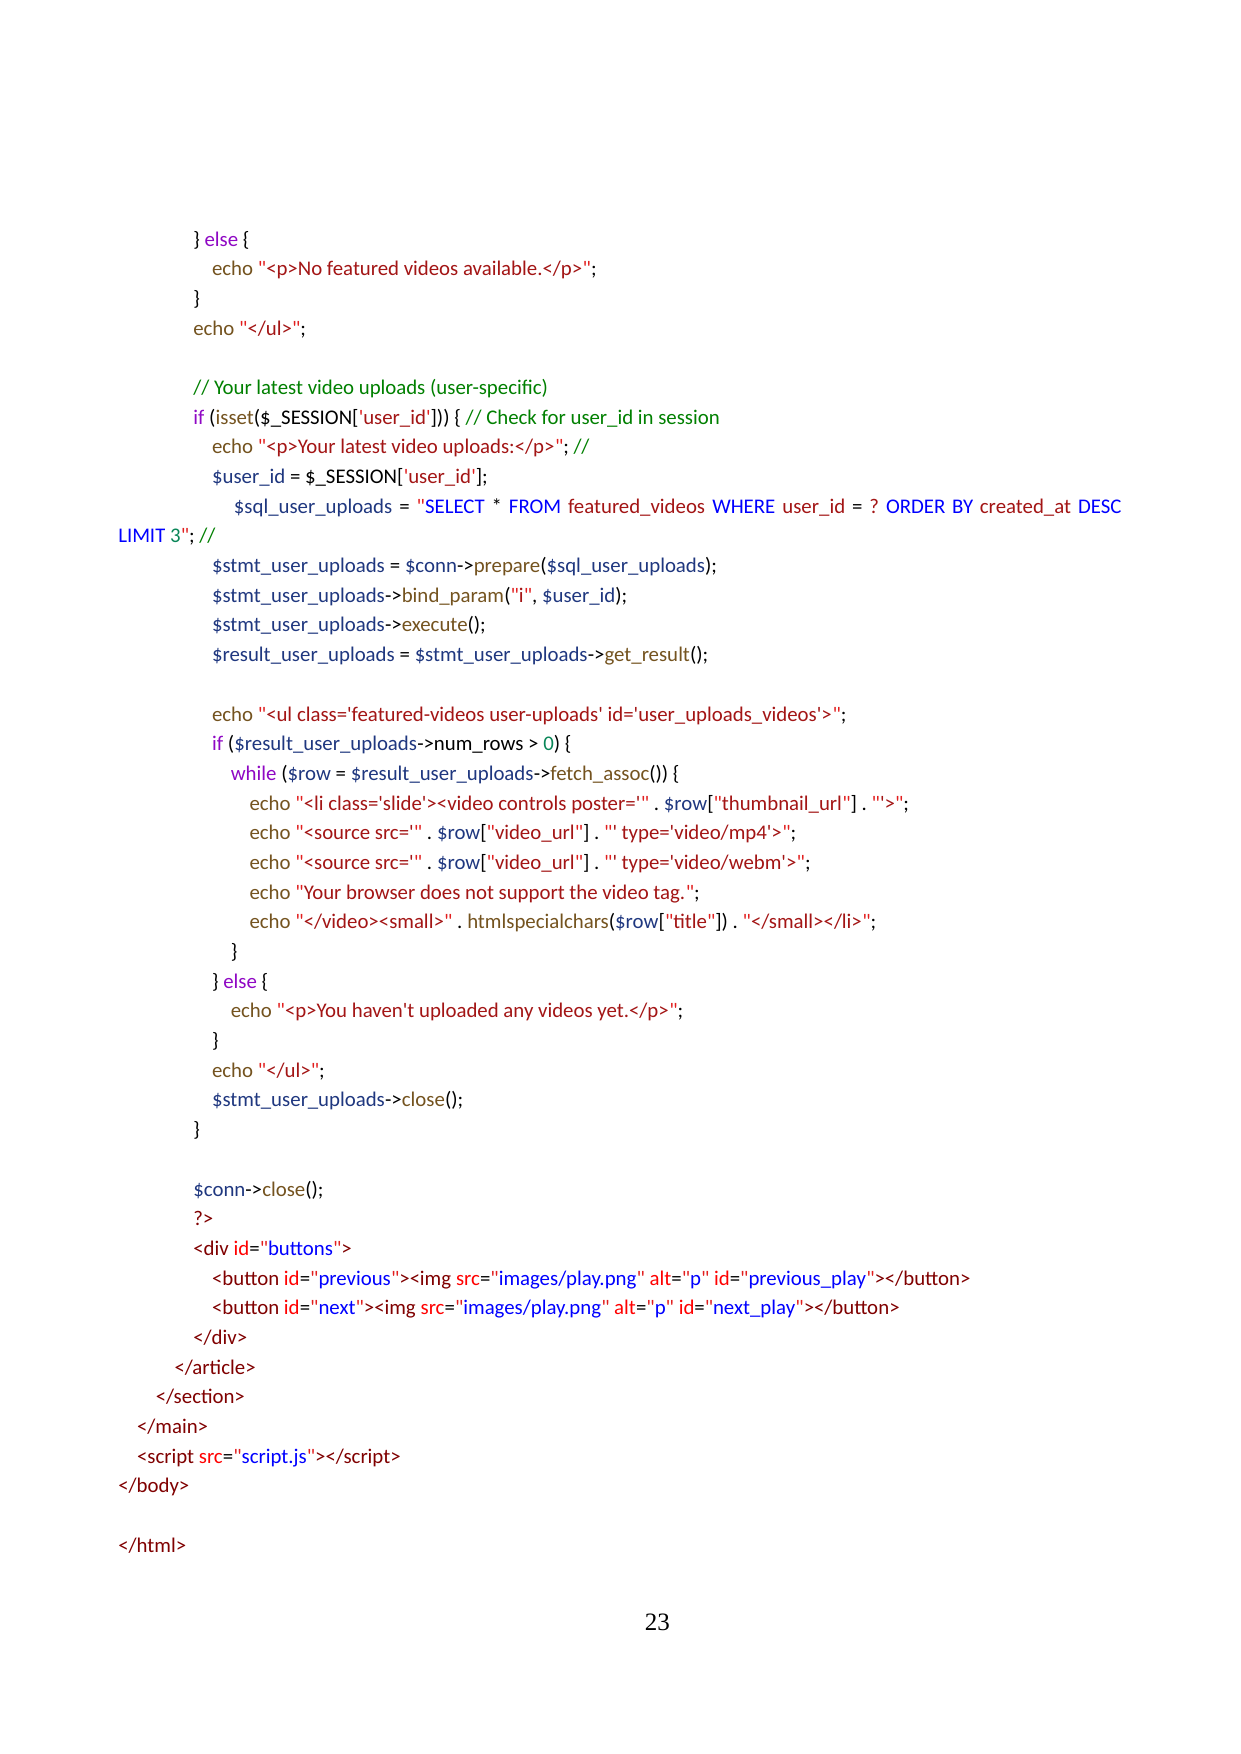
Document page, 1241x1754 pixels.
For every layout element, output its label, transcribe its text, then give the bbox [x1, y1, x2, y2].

text <button id="previous"><img src="images/play.png" alt="p" id="previous_play"></button> [118, 1261, 1122, 1290]
text while ($row = $result_user_uploads->fetch_assoc()) { [118, 756, 1122, 786]
text $stmt_user_uploads->close(); [118, 1082, 1122, 1112]
text echo "<li class='slide'><video controls poster='" . $row["thumbnail_url"] . "'>"; [118, 786, 1122, 815]
text } [118, 1023, 1122, 1053]
text } [118, 934, 1122, 964]
text } else { [118, 221, 1122, 251]
text if ($result_user_uploads->num_rows > 0) { [118, 726, 1122, 756]
text echo "<source src='" . $row["video_url"] . "' type='video/mp4'>"; [118, 815, 1122, 845]
text echo "<ul class='featured-videos user-uploads' id='user_uploads_videos'>"; [118, 696, 1122, 726]
text echo "</ul>"; [118, 311, 1122, 340]
text </html> [118, 1528, 1122, 1557]
text $conn->close(); [118, 1171, 1122, 1201]
text } [118, 1112, 1122, 1142]
text echo "<source src='" . $row["video_url"] . "' type='video/webm'>"; [118, 845, 1122, 874]
text <div id="buttons"> [118, 1231, 1122, 1261]
text // Your latest video uploads (user-specific) [118, 370, 1122, 399]
text <button id="next"><img src="images/play.png" alt="p" id="next_play"></button> [118, 1290, 1122, 1320]
text </div> [118, 1320, 1122, 1349]
text </section> [118, 1379, 1122, 1409]
text echo "<p>No featured videos available.</p>"; [118, 251, 1122, 281]
text </main> [118, 1409, 1122, 1439]
text $stmt_user_uploads = $conn->prepare($sql_user_uploads); [118, 548, 1122, 578]
text </article> [118, 1349, 1122, 1379]
text $stmt_user_uploads->bind_param("i", $user_id); [118, 578, 1122, 607]
text $stmt_user_uploads->execute(); [118, 607, 1122, 637]
text echo "Your browser does not support the video tag."; [118, 874, 1122, 904]
text echo "</video><small>" . htmlspecialchars($row["title"]) . "</small></li>"; [118, 904, 1122, 934]
text $user_id = $_SESSION['user_id']; [118, 459, 1122, 489]
text echo "</ul>"; [118, 1053, 1122, 1082]
text <script src="script.js"></script> [118, 1439, 1122, 1468]
text </body> [118, 1468, 1122, 1498]
text ?> [118, 1201, 1122, 1231]
text $result_user_uploads = $stmt_user_uploads->get_result(); [118, 637, 1122, 667]
text echo "<p>Your latest video uploads:</p>"; // [118, 429, 1122, 459]
text $sql_user_uploads = "SELECT * FROM featured_videos WHERE user_id = ? ORDER BY created_at DESC LIMIT 3"; // [118, 489, 1122, 548]
text } [118, 281, 1122, 311]
text } else { [118, 964, 1122, 993]
text if (isset($_SESSION['user_id'])) { // Check for user_id in session [118, 399, 1122, 429]
text echo "<p>You haven't uploaded any videos yet.</p>"; [118, 993, 1122, 1023]
